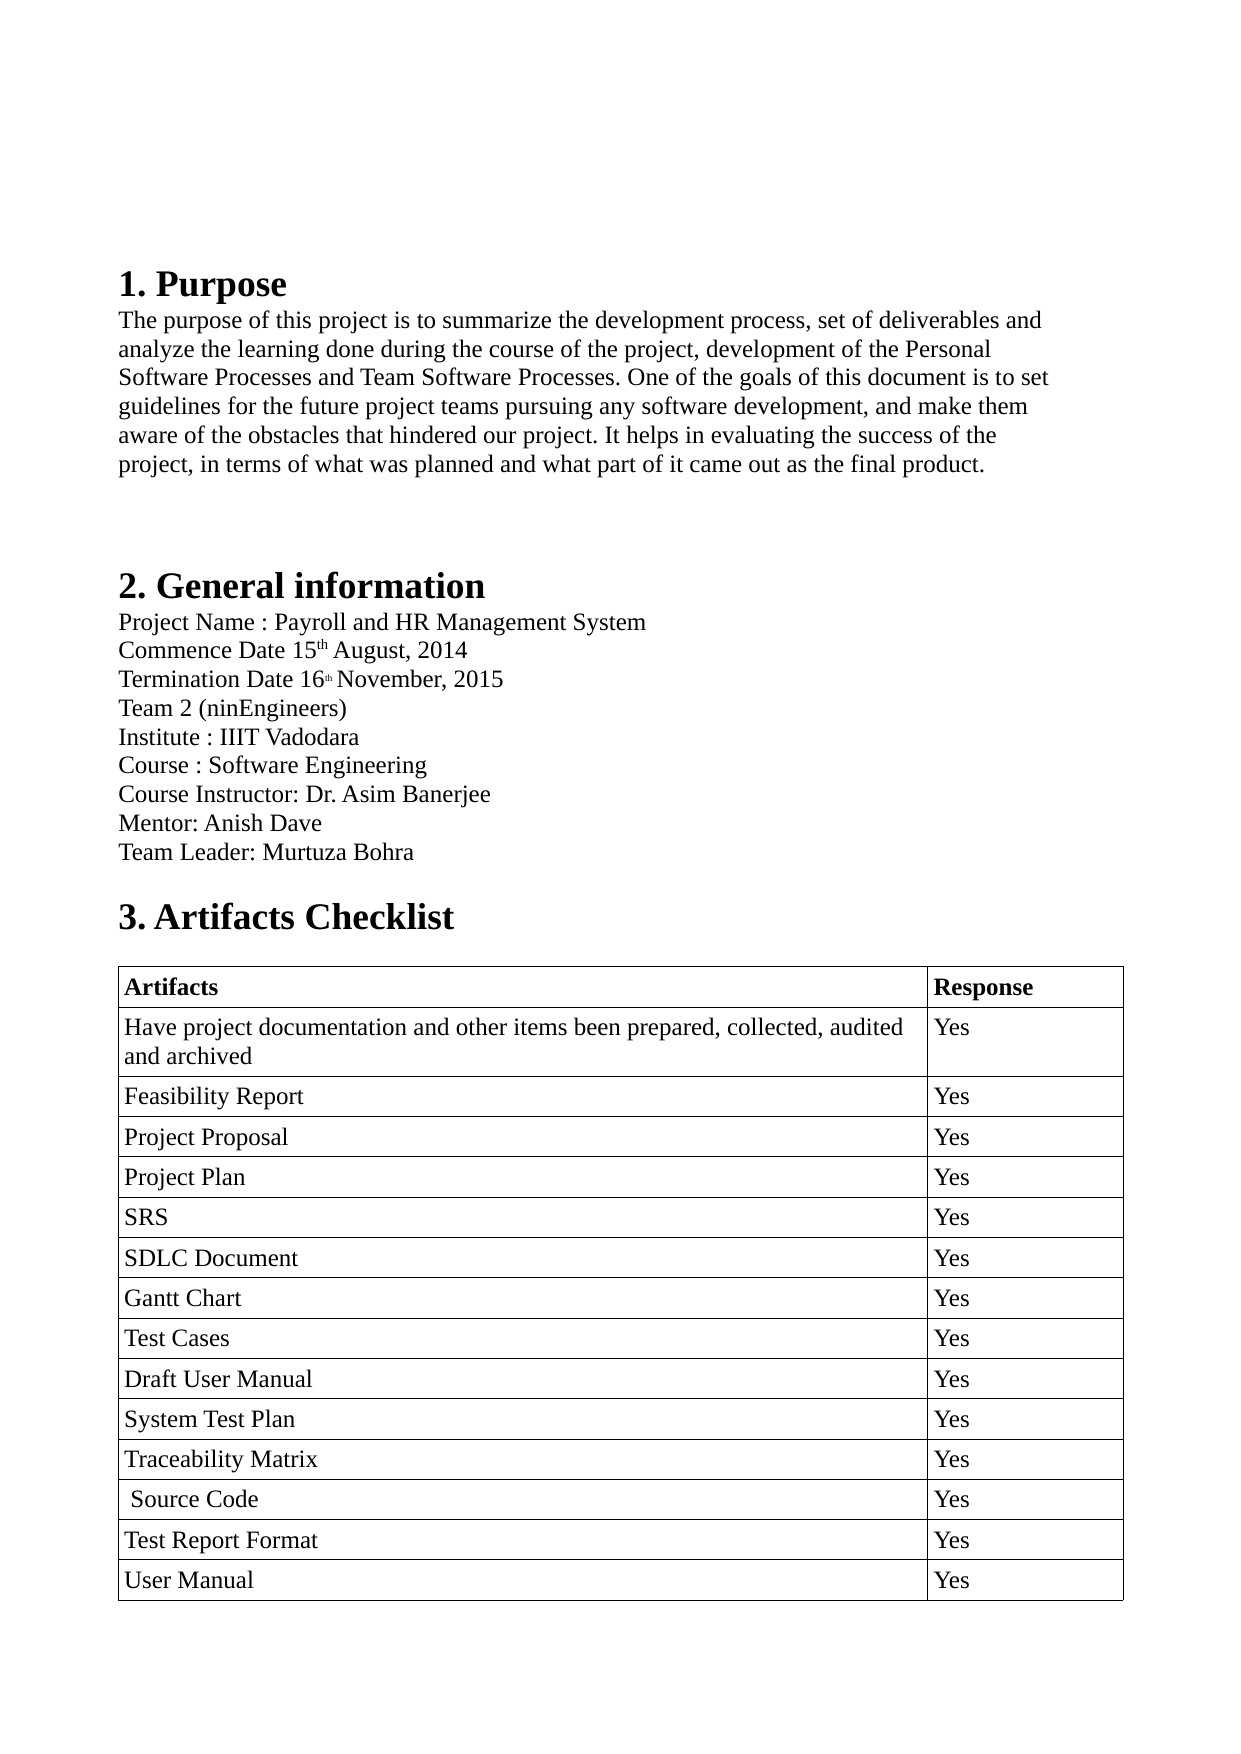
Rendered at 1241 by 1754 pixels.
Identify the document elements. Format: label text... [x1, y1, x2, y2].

table_cell Yes [928, 1480, 1123, 1519]
table_cell Source Code [119, 1480, 927, 1519]
table_header Artifacts [119, 967, 927, 1007]
table_cell User Manual [119, 1560, 927, 1600]
text Software Processes and Team Software Processes. One of the goals of this document is to set [118, 362, 1122, 391]
text Team Leader: Murtuza Bohra [118, 837, 1122, 866]
text The purpose of this project is to summarize the development process, set of deliverables and [118, 305, 1122, 334]
text aware of the obstacles that hindered our project. It helps in evaluating the success of the [118, 420, 1122, 449]
table_header Response [928, 967, 1123, 1007]
table_cell Have project documentation and other items been prepared, collected, audited and archived [119, 1008, 927, 1076]
text Project Name : Payroll and HR Management System [118, 607, 1122, 636]
table_cell System Test Plan [119, 1399, 927, 1438]
table_cell Yes [928, 1157, 1123, 1197]
text Team 2 (ninEngineers) [118, 693, 1122, 722]
table_cell Draft User Manual [119, 1359, 927, 1398]
table_cell Yes [928, 1520, 1123, 1559]
table_cell Yes [928, 1117, 1123, 1156]
table_cell Yes [928, 1198, 1123, 1237]
table_cell Yes [928, 1278, 1123, 1317]
table_cell Yes [928, 1319, 1123, 1358]
table_cell Yes [928, 1560, 1123, 1600]
table_cell Feasibility Report [119, 1077, 927, 1116]
table_cell Yes [928, 1008, 1123, 1076]
text Commence Date 15th August, 2014 [118, 636, 1122, 664]
text 2. General information [118, 564, 1122, 607]
text Termination Date 16th November, 2015 [118, 664, 1122, 693]
text project, in terms of what was planned and what part of it came out as the final product. [118, 449, 1122, 477]
table_cell Traceability Matrix [119, 1440, 927, 1479]
table_cell Yes [928, 1238, 1123, 1277]
text Mentor: Anish Dave [118, 808, 1122, 837]
text guidelines for the future project teams pursuing any software development, and make them [118, 391, 1122, 420]
table_cell Test Report Format [119, 1520, 927, 1559]
table_cell SRS [119, 1198, 927, 1237]
text 3. Artifacts Checklist [118, 894, 1122, 937]
table_cell Gantt Chart [119, 1278, 927, 1317]
table_cell Project Plan [119, 1157, 927, 1197]
text 1. Purpose [118, 262, 1122, 305]
text Course Instructor: Dr. Asim Banerjee [118, 779, 1122, 808]
table_cell Yes [928, 1359, 1123, 1398]
text analyze the learning done during the course of the project, development of the Personal [118, 334, 1122, 362]
text Institute : IIIT Vadodara [118, 722, 1122, 751]
table_cell Test Cases [119, 1319, 927, 1358]
table_cell Yes [928, 1399, 1123, 1438]
table_cell Project Proposal [119, 1117, 927, 1156]
table_cell Yes [928, 1440, 1123, 1479]
text Course : Software Engineering [118, 751, 1122, 779]
table_cell Yes [928, 1077, 1123, 1116]
table_cell SDLC Document [119, 1238, 927, 1277]
